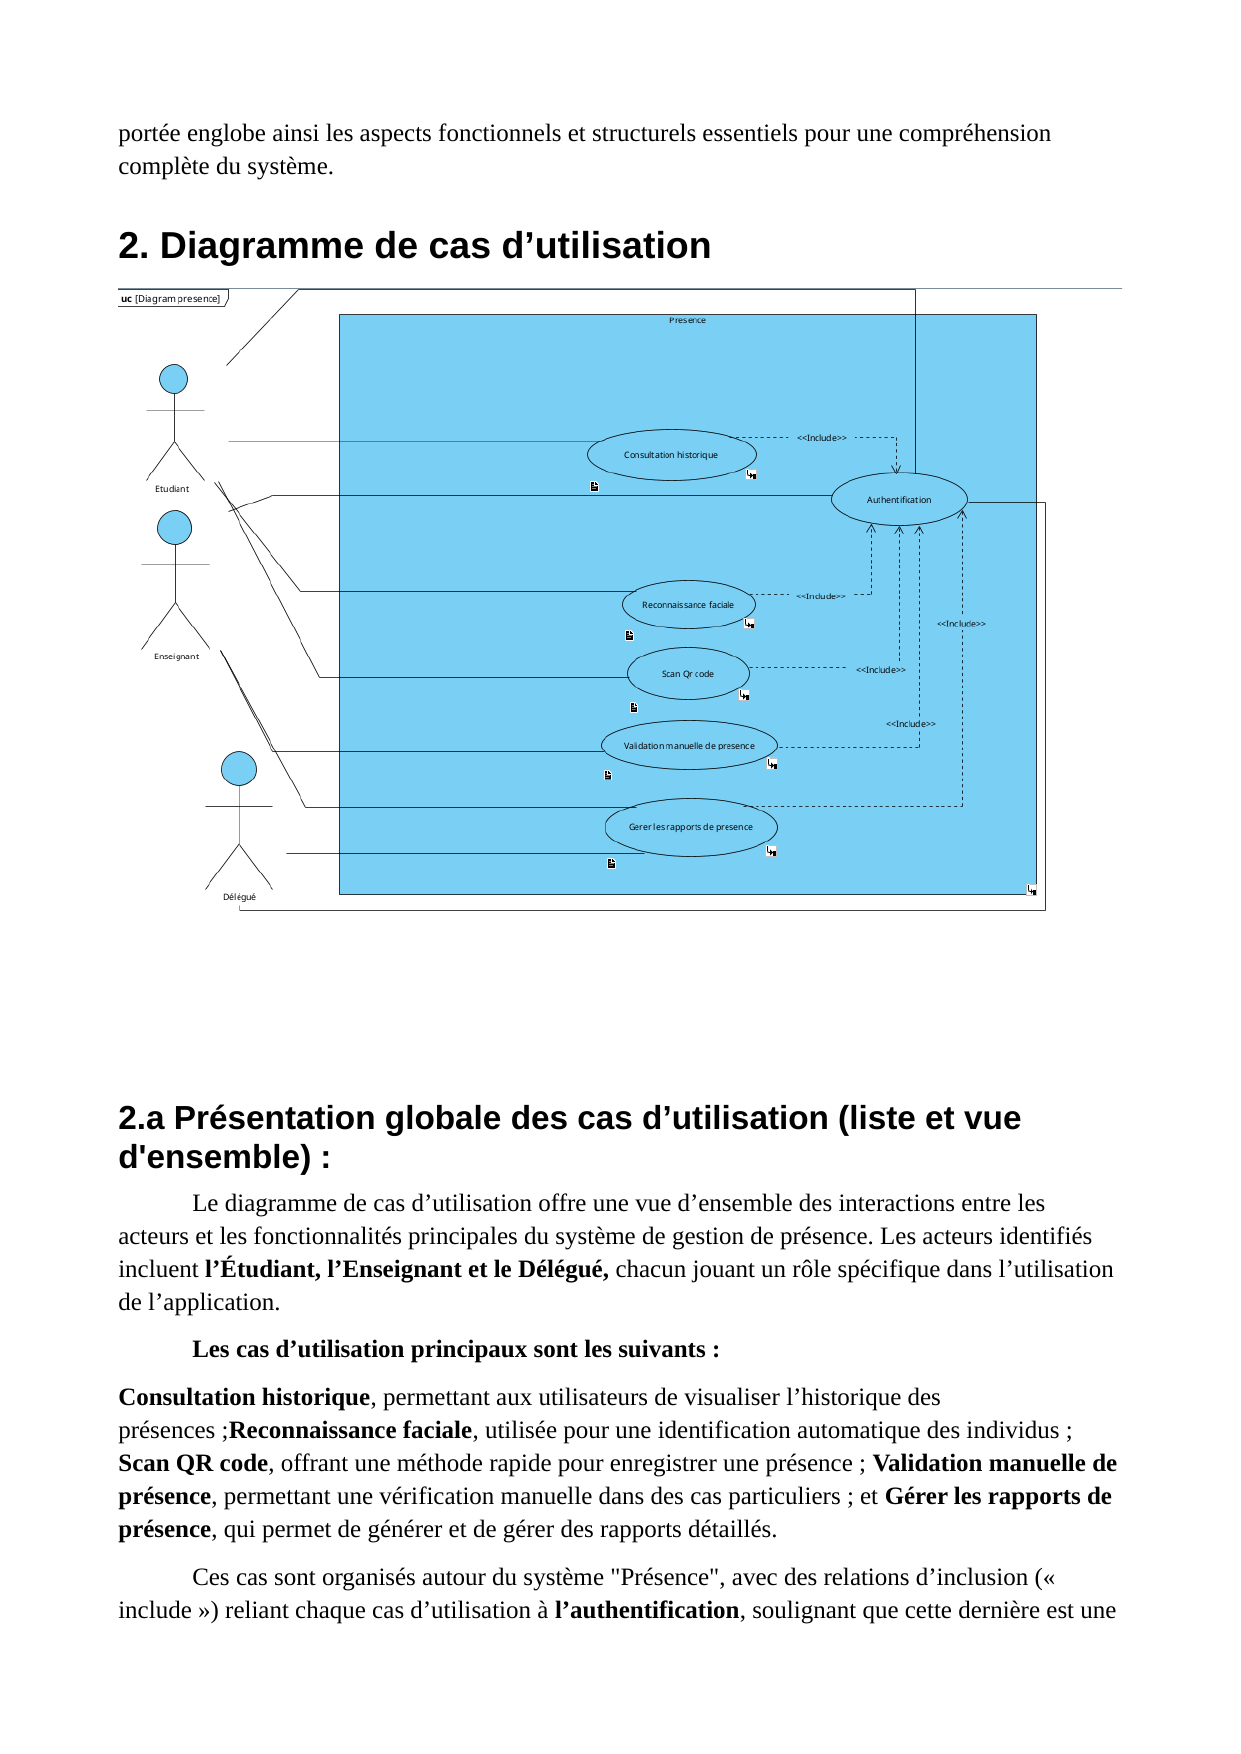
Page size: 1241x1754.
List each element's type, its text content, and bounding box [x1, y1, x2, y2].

text Ces cas sont organisés autour du système "Présence", avec des relations d’inclusion (« include ») reliant chaque cas d’utilisation à l’authentification, soulignant que cette dernière est une [118, 1562, 1122, 1623]
subtitle 2.a Présentation globale des cas d’utilisation (liste et vue d'ensemble) : [118, 1098, 1122, 1175]
text portée englobe ainsi les aspects fonctionnels et structurels essentiels pour une compréhension complète du système. [118, 118, 1122, 180]
text Les cas d’utilisation principaux sont les suivants : [118, 1334, 1122, 1363]
text Le diagramme de cas d’utilisation offre une vue d’ensemble des interactions entre les acteurs et les fonctionnalités principales du système de gestion de présence. Les acteurs identifiés incluent l’Étudiant, l’Enseignant et le Délégué, chacun jouant un rôle spécifique dans l’utilisation de l’application. [118, 1188, 1122, 1316]
subtitle 2. Diagramme de cas d’utilisation [118, 224, 1122, 267]
text Consultation historique, permettant aux utilisateurs de visualiser l’historique des présences ;Reconnaissance faciale, utilisée pour une identification automatique des individus ; Scan QR code, offrant une méthode rapide pour enregistrer une présence ; Validation manuelle de présence, permettant une vérification manuelle dans des cas particuliers ; et Gérer les rapports de présence, qui permet de générer et de gérer des rapports détaillés. [118, 1382, 1122, 1543]
picture [118, 288, 1123, 1026]
